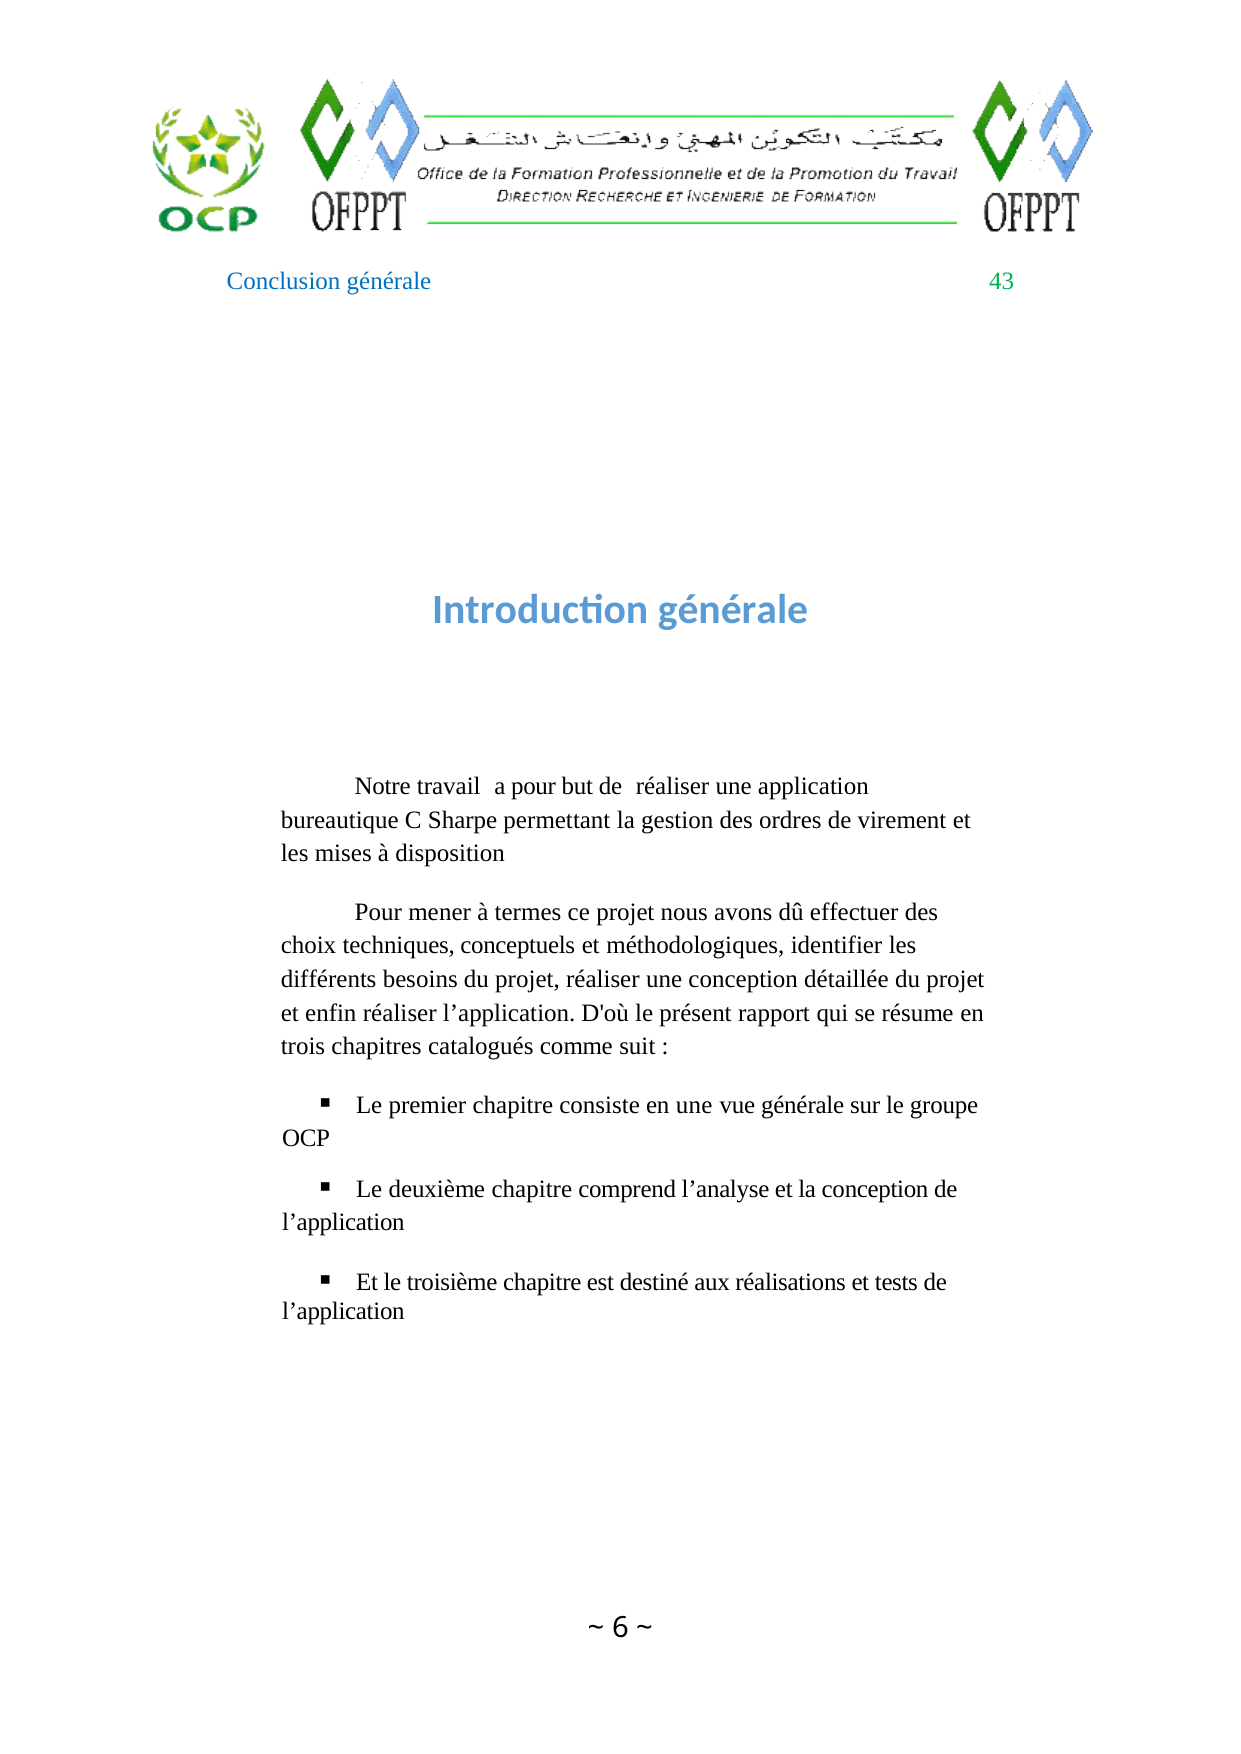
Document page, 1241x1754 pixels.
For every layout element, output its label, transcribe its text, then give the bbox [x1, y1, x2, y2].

text Introduction générale [148, 583, 1093, 634]
list Et le troisième chapitre est destiné aux réalisations et tests de l’application [244, 1267, 989, 1325]
list Le premier chapitre consiste en une vue générale sur le groupe OCP [244, 1087, 989, 1154]
text Notre travail a pour but de réaliser une application bureautique C Sharpe permettant la gestion des ordres de virement et les mises à disposition [281, 768, 989, 868]
text Conclusion générale 43 [148, 266, 1093, 295]
list Le deuxième chapitre comprend l’analyse et la conception de l’application [244, 1171, 989, 1238]
text Pour mener à termes ce projet nous avons dû effectuer des choix techniques, conceptuels et méthodologiques, identifier les différents besoins du projet, réaliser une conception détaillée du projet et enfin réaliser l’application. D'où le présent rapport qui se résume en trois chapitres catalogués comme suit : [281, 894, 989, 1061]
